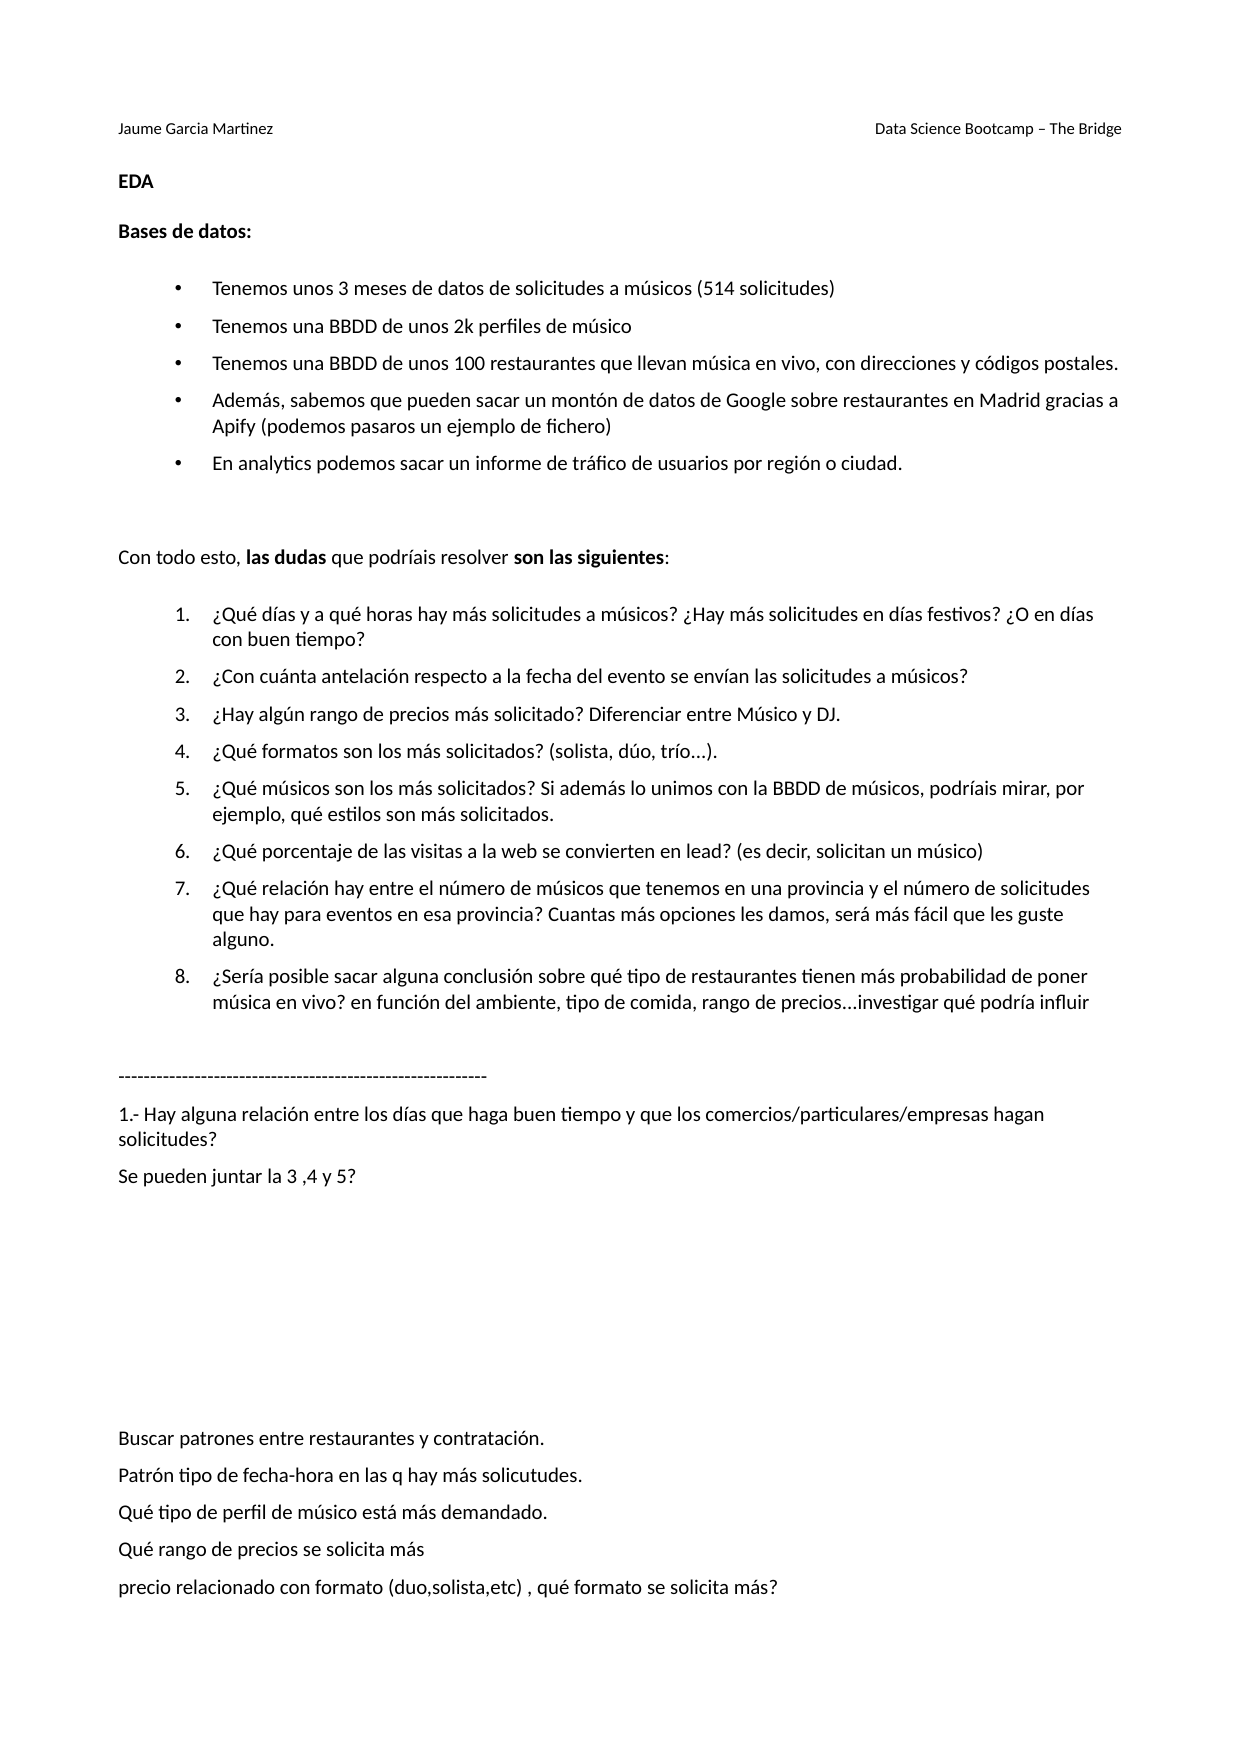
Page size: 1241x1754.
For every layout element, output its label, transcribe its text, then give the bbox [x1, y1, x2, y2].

text Se pueden juntar la 3 ,4 y 5? [118, 1164, 1122, 1189]
list ¿Qué días y a qué horas hay más solicitudes a músicos? ¿Hay más solicitudes en días festivos? ¿O en días con buen tiempo? [174, 601, 1122, 652]
list ¿Hay algún rango de precios más solicitado? Diferenciar entre Músico y DJ. [174, 701, 1122, 726]
text EDA [118, 168, 1122, 193]
list Tenemos unos 3 meses de datos de solicitudes a músicos (514 solicitudes) [174, 276, 1122, 301]
list ¿Con cuánta antelación respecto a la fecha del evento se envían las solicitudes a músicos? [174, 664, 1122, 689]
list Tenemos una BBDD de unos 100 restaurantes que llevan música en vivo, con direcciones y códigos postales. [174, 350, 1122, 376]
list ¿Sería posible sacar alguna conclusión sobre qué tipo de restaurantes tienen más probabilidad de poner música en vivo? en función del ambiente, tipo de comida, rango de precios...investigar qué podría influir [174, 964, 1122, 1014]
list En analytics podemos sacar un informe de tráfico de usuarios por región o ciudad. [174, 450, 1122, 476]
text Bases de datos: [118, 219, 1122, 244]
text 1.- Hay alguna relación entre los días que haga buen tiempo y que los comercios/particulares/empresas hagan solicitudes? [118, 1101, 1122, 1152]
text Patrón tipo de fecha-hora en las q hay más solicutudes. [118, 1462, 1122, 1487]
list ¿Qué relación hay entre el número de músicos que tenemos en una provincia y el número de solicitudes que hay para eventos en esa provincia? Cuantas más opciones les damos, será más fácil que les guste alguno. [174, 876, 1122, 952]
list Además, sabemos que pueden sacar un montón de datos de Google sobre restaurantes en Madrid gracias a Apify (podemos pasaros un ejemplo de fichero) [174, 387, 1122, 438]
text precio relacionado con formato (duo,solista,etc) , qué formato se solicita más? [118, 1574, 1122, 1599]
list ¿Qué músicos son los más solicitados? Si además lo unimos con la BBDD de músicos, podríais mirar, por ejemplo, qué estilos son más solicitados. [174, 776, 1122, 826]
text ---------------------------------------------------------- [118, 1064, 1122, 1089]
text Qué tipo de perfil de músico está más demandado. [118, 1499, 1122, 1525]
list ¿Qué porcentaje de las visitas a la web se convierten en lead? (es decir, solicitan un músico) [174, 838, 1122, 864]
list Tenemos una BBDD de unos 2k perfiles de músico [174, 313, 1122, 338]
text Buscar patrones entre restaurantes y contratación. [118, 1425, 1122, 1450]
text Qué rango de precios se solicita más [118, 1537, 1122, 1562]
list ¿Qué formatos son los más solicitados? (solista, dúo, trío...). [174, 738, 1122, 764]
text Con todo esto, las dudas que podríais resolver son las siguientes: [118, 544, 1122, 569]
